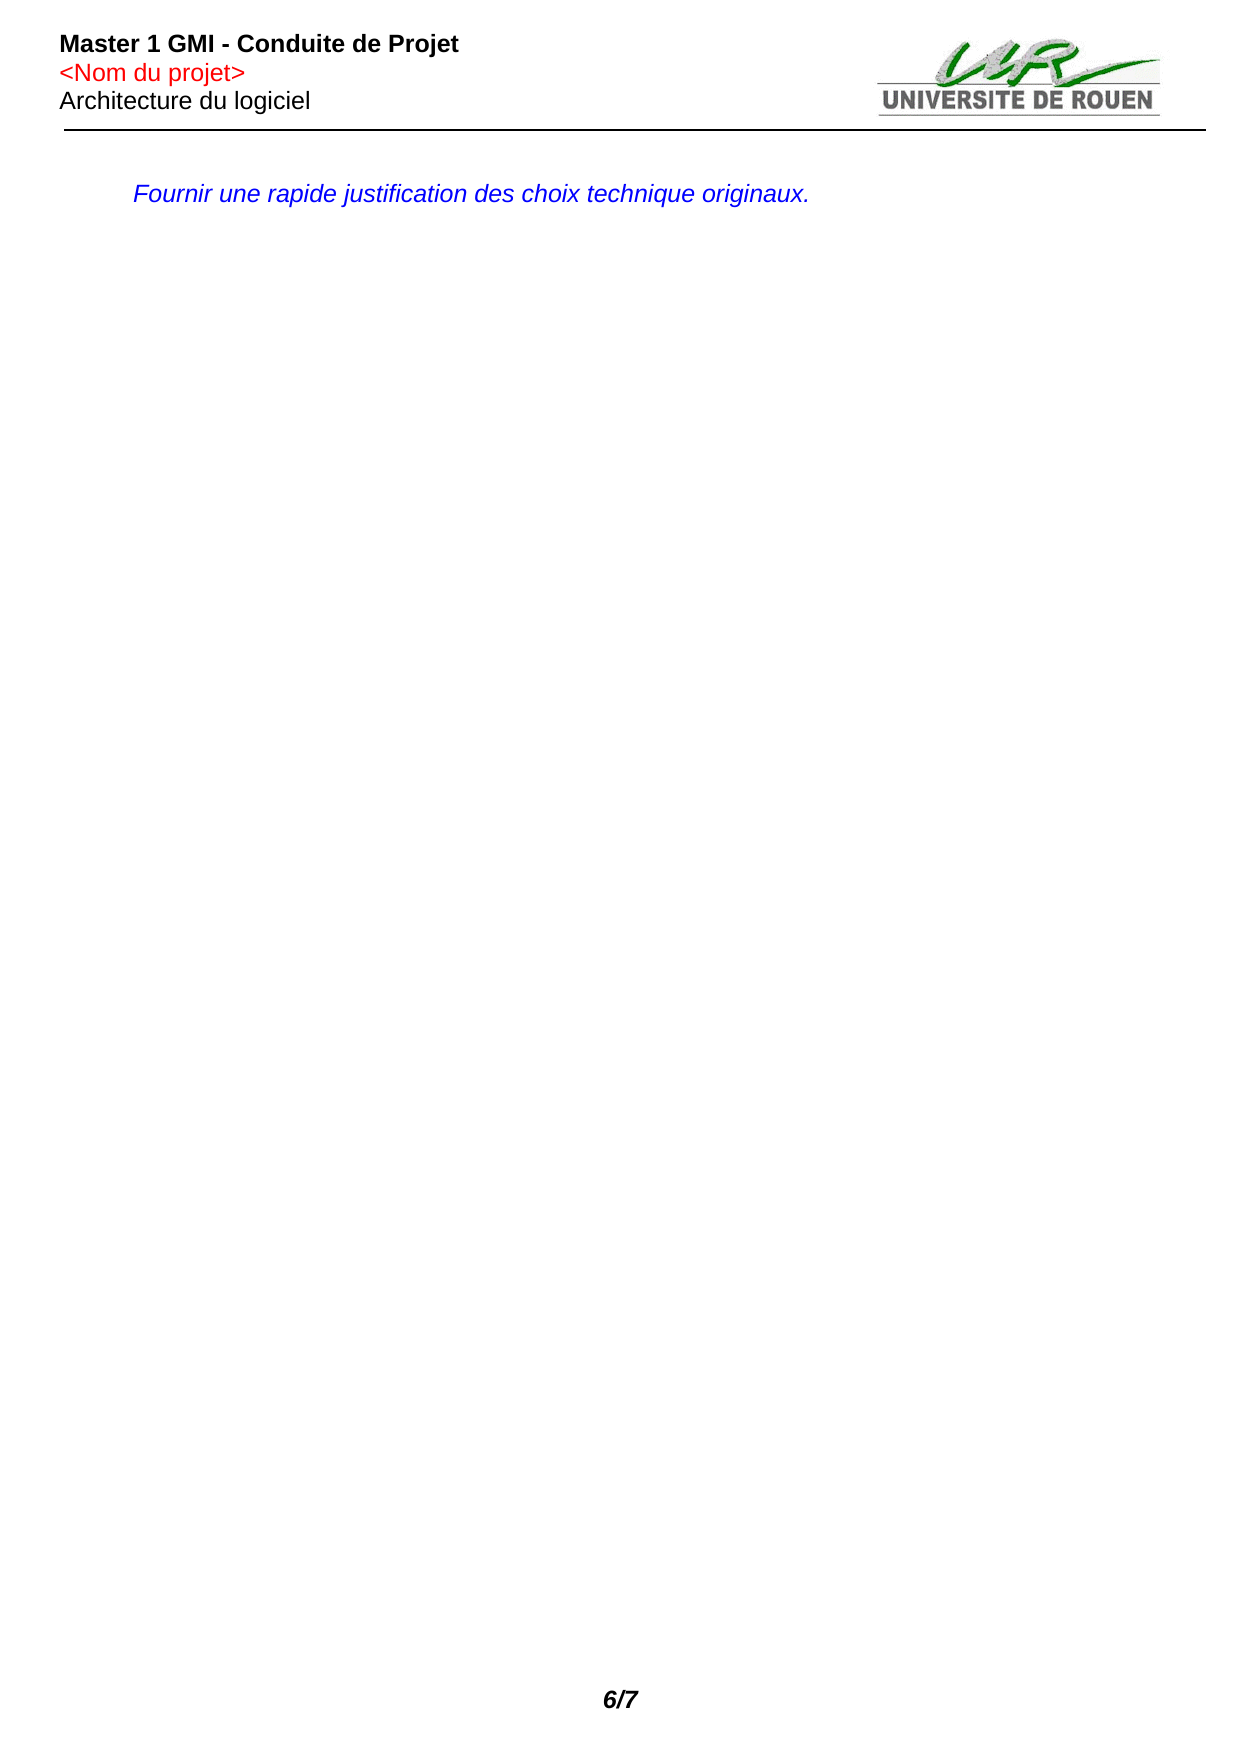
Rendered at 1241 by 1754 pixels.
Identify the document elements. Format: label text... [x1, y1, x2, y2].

text Fournir une rapide justification des choix technique originaux. [133, 179, 1181, 207]
picture [872, 32, 1170, 118]
